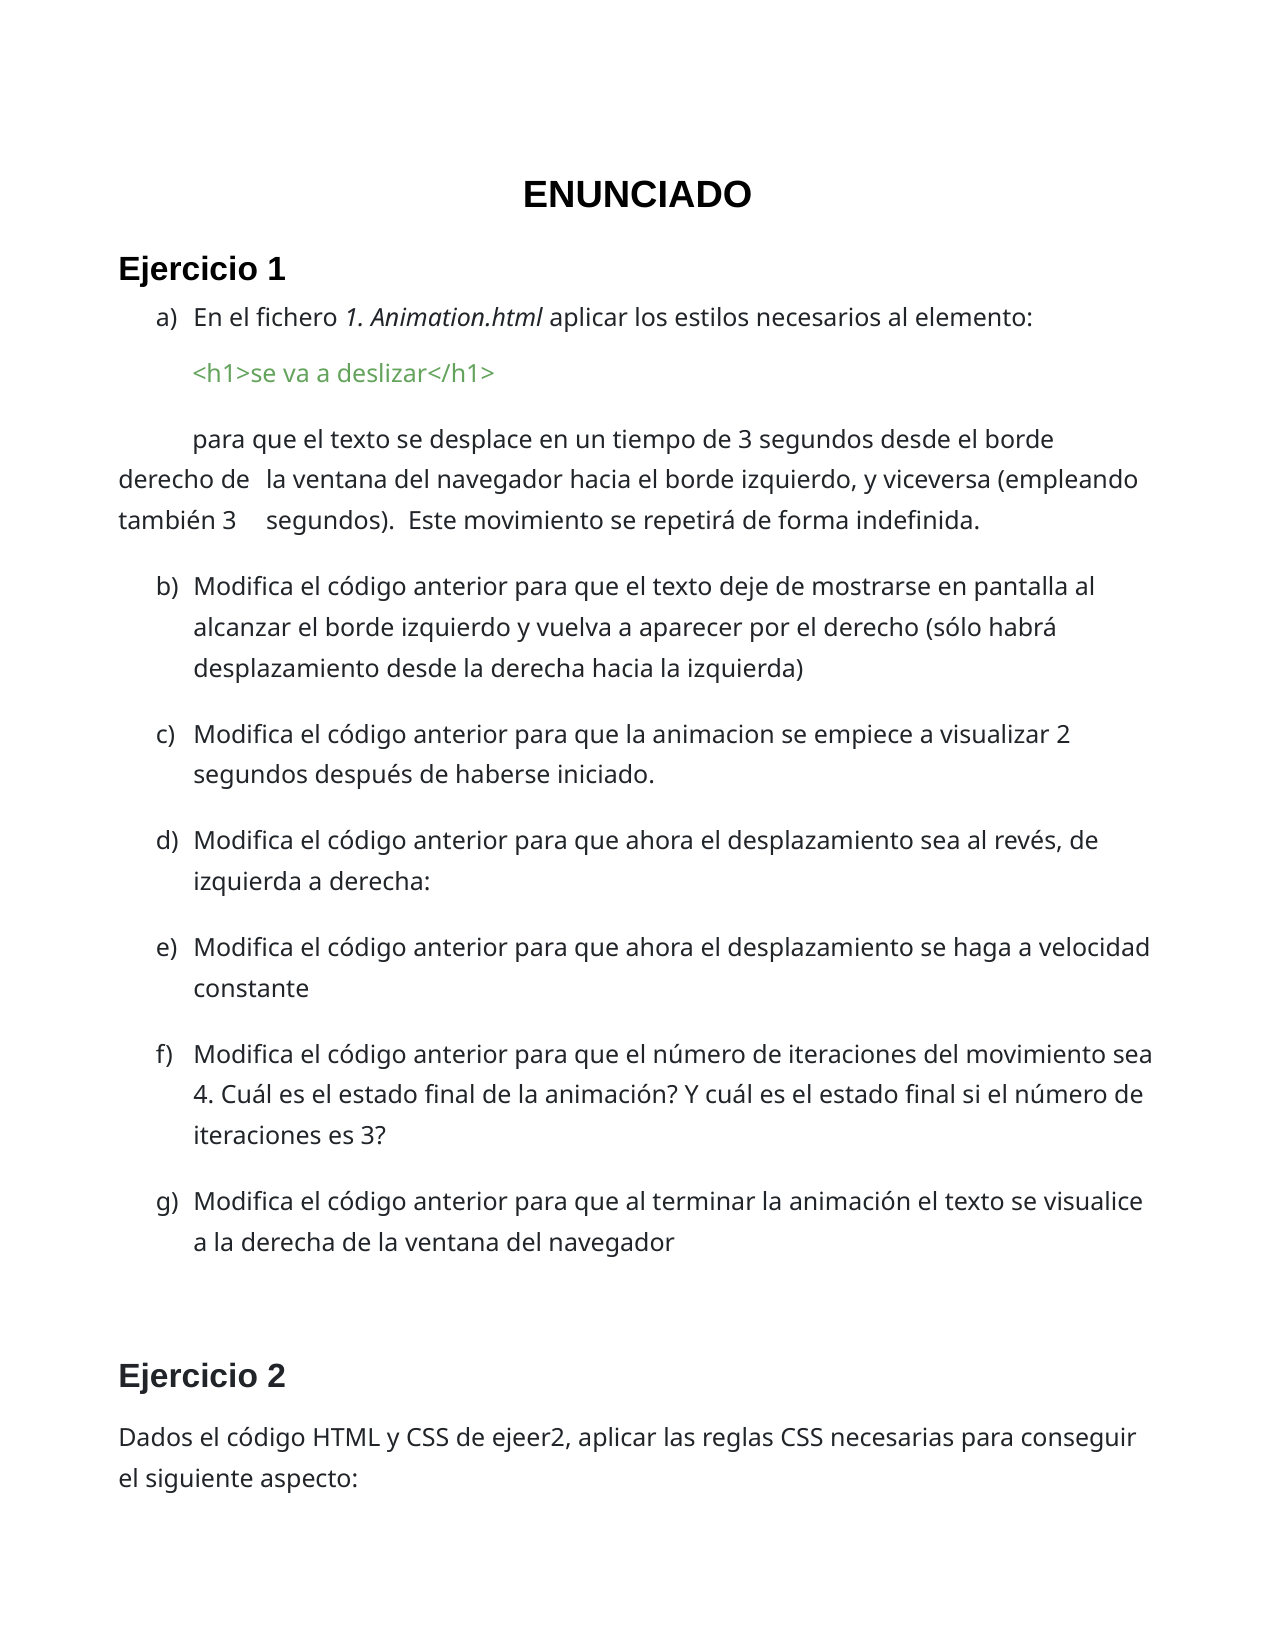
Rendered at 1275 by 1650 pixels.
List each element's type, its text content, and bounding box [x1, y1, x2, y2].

list Modifica el código anterior para que ahora el desplazamiento se haga a velocidad constante [156, 929, 1157, 1004]
list En el fichero 1. Animation.html aplicar los estilos necesarios al elemento: [156, 300, 1157, 334]
list Modifica el código anterior para que el número de iteraciones del movimiento sea 4. Cuál es el estado final de la animación? Y cuál es el estado final si el número de iteraciones es 3? [156, 1036, 1157, 1152]
subtitle Ejercicio 1 [118, 249, 1157, 287]
list Modifica el código anterior para que la animacion se empiece a visualizar 2 segundos después de haberse iniciado. [156, 716, 1157, 791]
list Modifica el código anterior para que el texto deje de mostrarse en pantalla al alcanzar el borde izquierdo y vuelva a aparecer por el derecho (sólo habrá desplazamiento desde la derecha hacia la izquierda) [156, 569, 1157, 684]
subtitle ENUNCIADO [118, 172, 1157, 216]
text Dados el código HTML y CSS de ejeer2, aplicar las reglas CSS necesarias para conseguir el siguiente aspecto: [118, 1420, 1157, 1495]
subtitle Ejercicio 2 [118, 1356, 1157, 1395]
list Modifica el código anterior para que ahora el desplazamiento sea al revés, de izquierda a derecha: [156, 823, 1157, 898]
list Modifica el código anterior para que al terminar la animación el texto se visualice a la derecha de la ventana del navegador [156, 1184, 1157, 1259]
text para que el texto se desplace en un tiempo de 3 segundos desde el borde derecho de la ventana del navegador hacia el borde izquierdo, y viceversa (empleando también 3 segundos). Este movimiento se repetirá de forma indefinida. [118, 421, 1157, 537]
text <h1>se va a deslizar</h1> [118, 355, 1157, 389]
